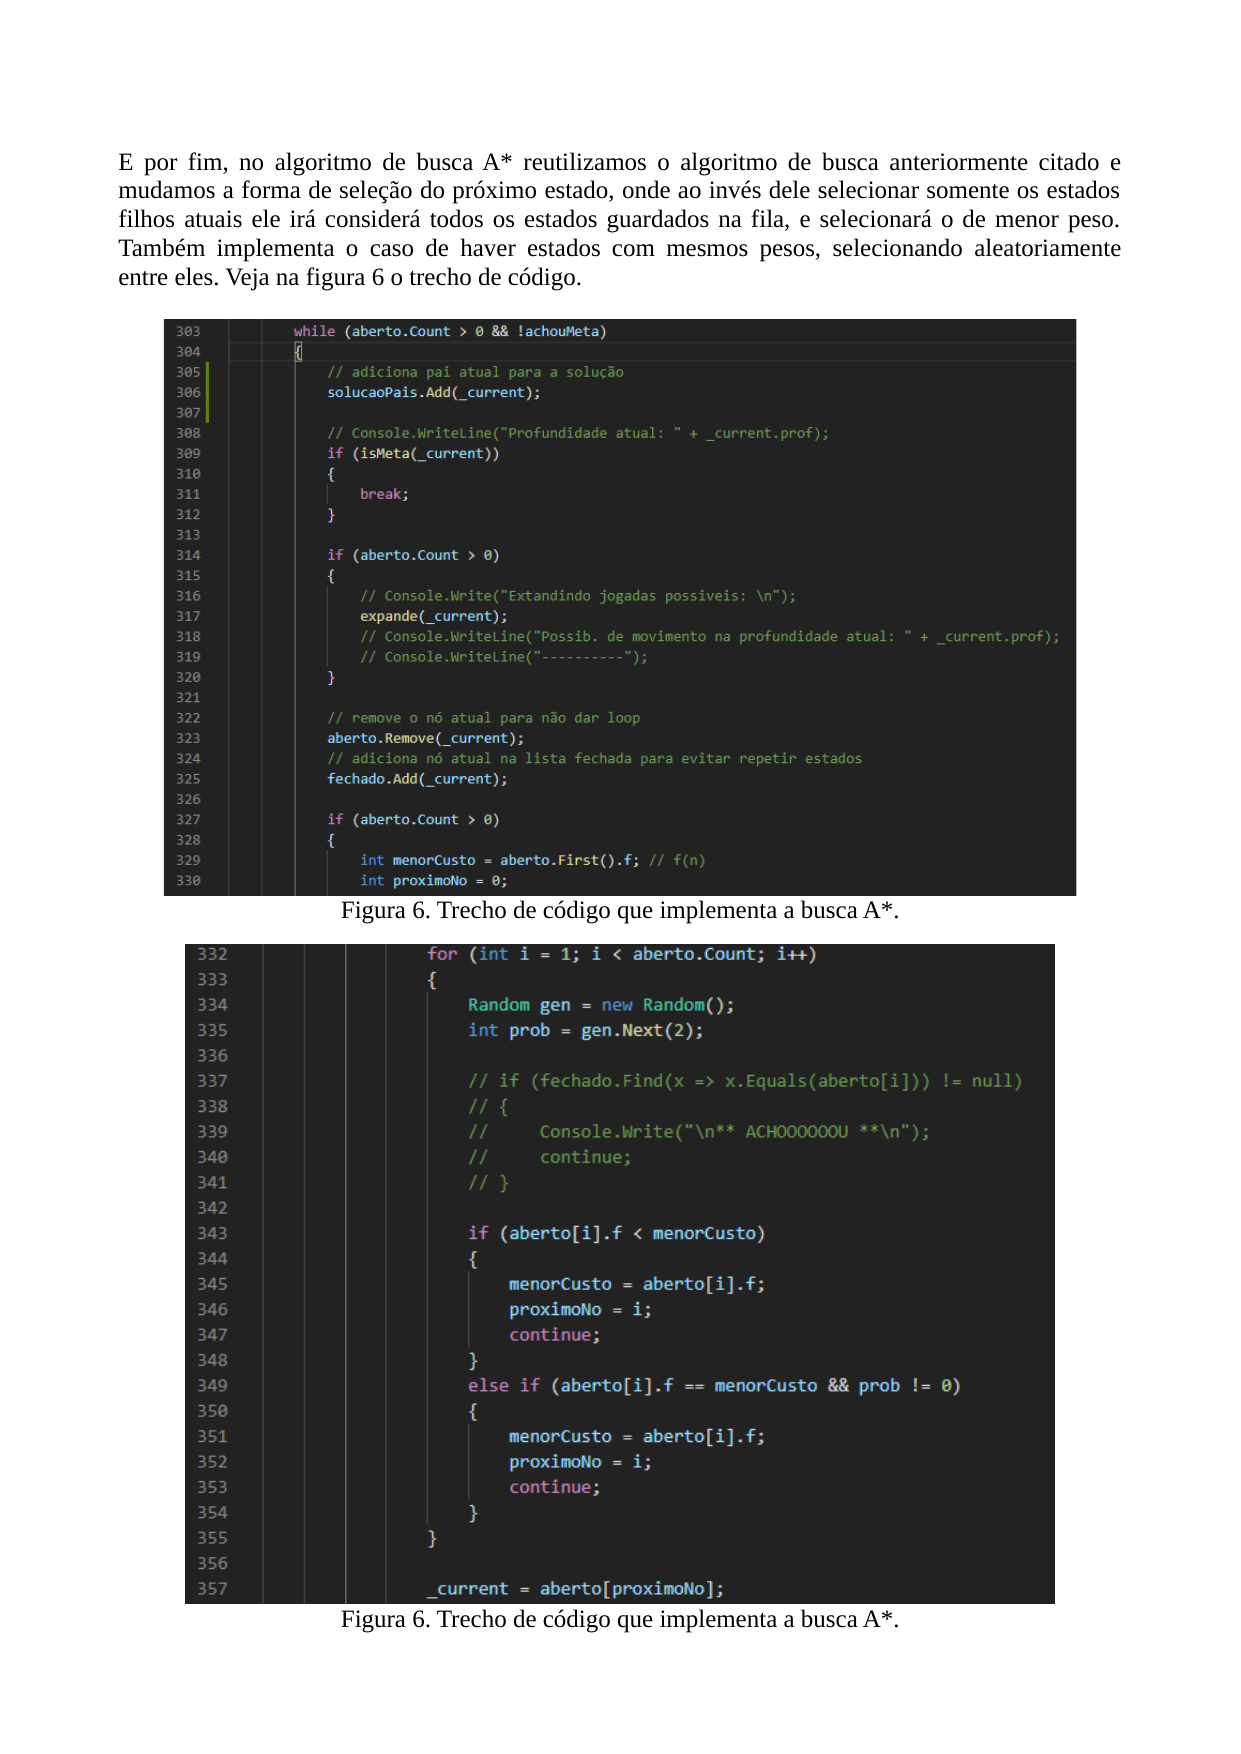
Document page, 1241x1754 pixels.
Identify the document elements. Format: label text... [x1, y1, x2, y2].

text Figura 6. Trecho de código que implementa a busca A*. [118, 924, 1122, 1632]
picture [163, 319, 1077, 896]
picture [185, 944, 1055, 1604]
text Figura 6. Trecho de código que implementa a busca A*. [118, 319, 1122, 924]
text E por fim, no algoritmo de busca A* reutilizamos o algoritmo de busca anteriormente citado e mudamos a forma de seleção do próximo estado, onde ao invés dele selecionar somente os estados filhos atuais ele irá considerá todos os estados guardados na fila, e selecionará o de menor peso. Também implementa o caso de haver estados com mesmos pesos, selecionando aleatoriamente entre eles. Veja na figura 6 o trecho de código. [118, 147, 1122, 291]
